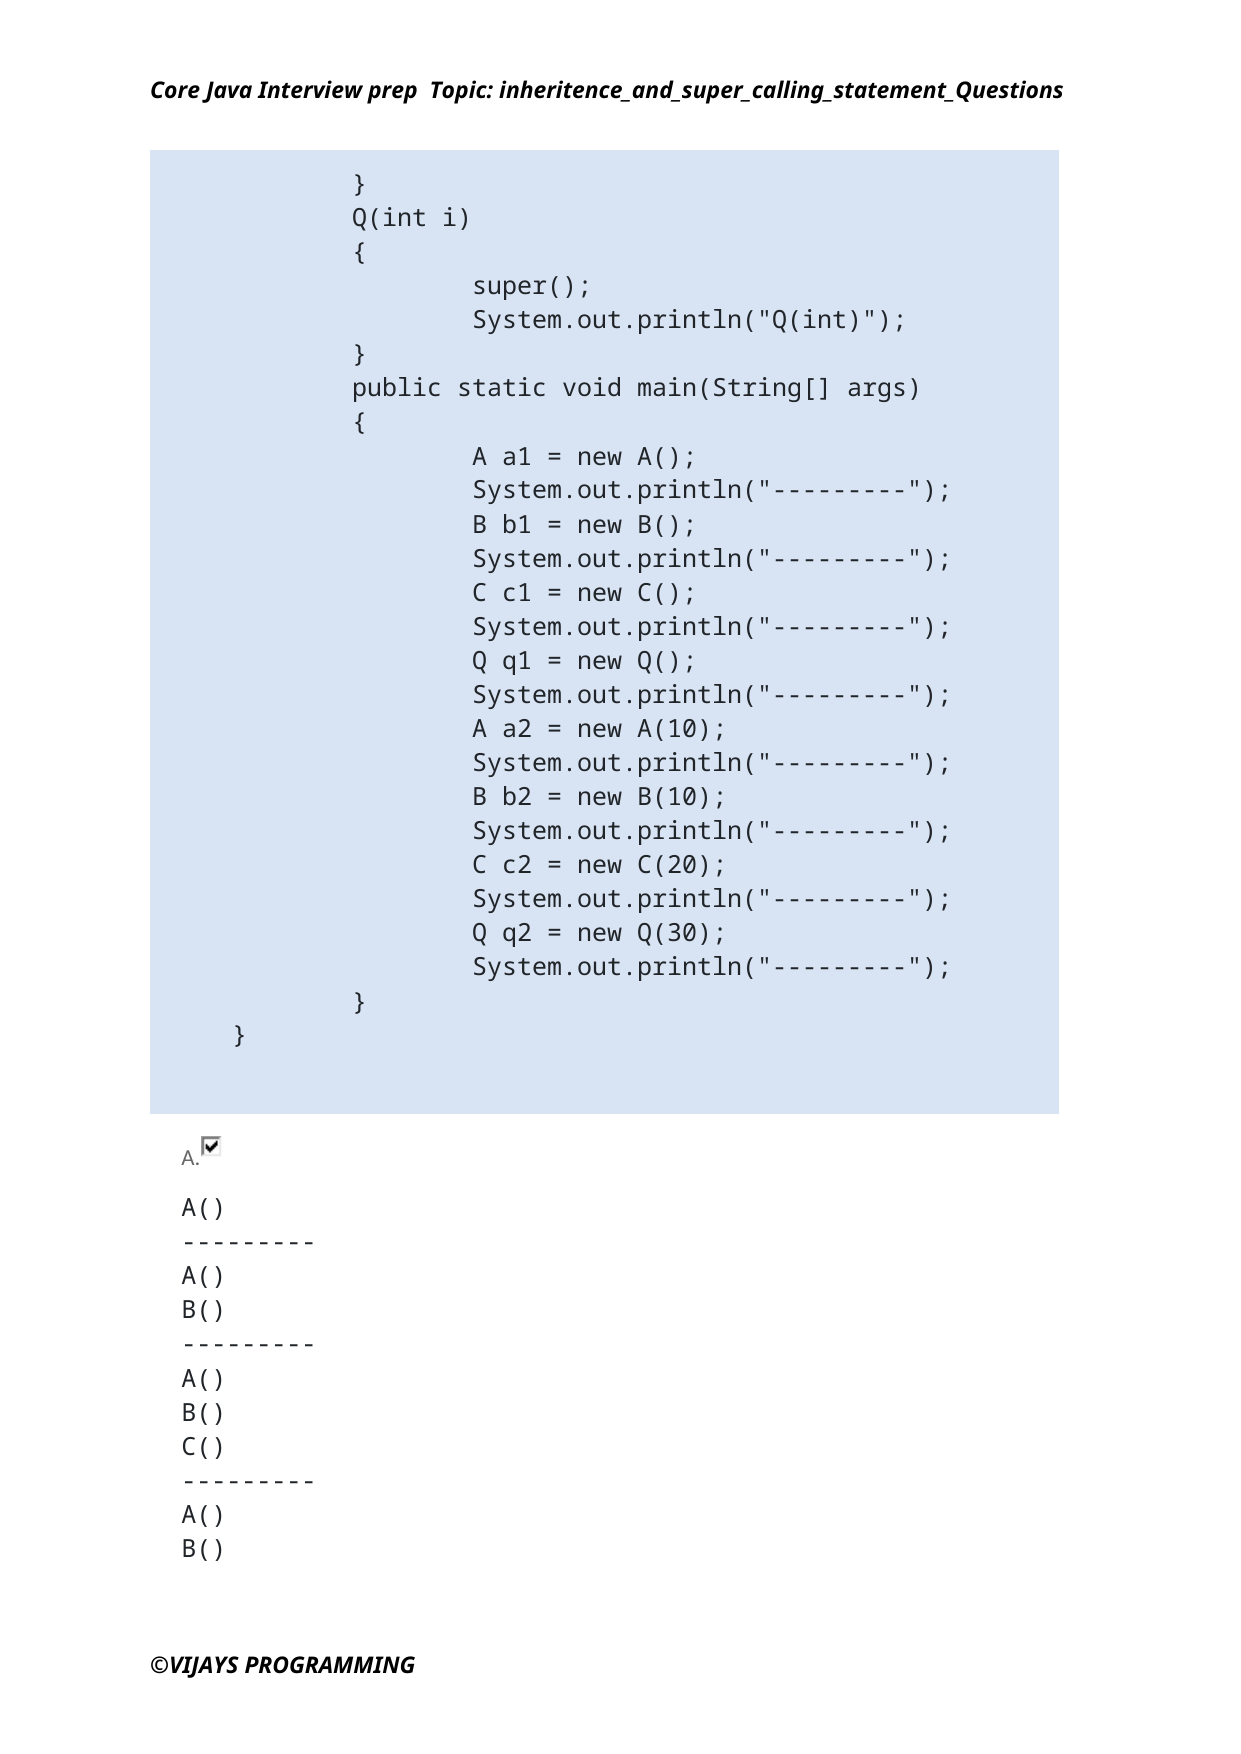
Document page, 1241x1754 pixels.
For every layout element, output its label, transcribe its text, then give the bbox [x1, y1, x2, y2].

table_cell [150, 1114, 1090, 1580]
table_cell } Q(int i) { super(); System.out.println("Q(int)"); } public static void main(String[] args) { A a1 = new A(); System.out.println("---------"); B b1 = new B(); System.out.println("---------"); C c1 = new C(); System.out.println("---------"); Q q1 = new Q(); System.out.println("---------"); A a2 = new A(10); System.out.println("---------"); B b2 = new B(10); System.out.println("---------"); C c2 = new C(20); System.out.println("---------"); Q q2 = new Q(30); System.out.println("---------"); } } [216, 150, 1059, 1114]
table_cell [150, 150, 216, 1114]
table_header A. A() --------- A() B() --------- A() B() C() --------- A() B() [181, 1129, 319, 1564]
table_cell [1060, 150, 1090, 1114]
